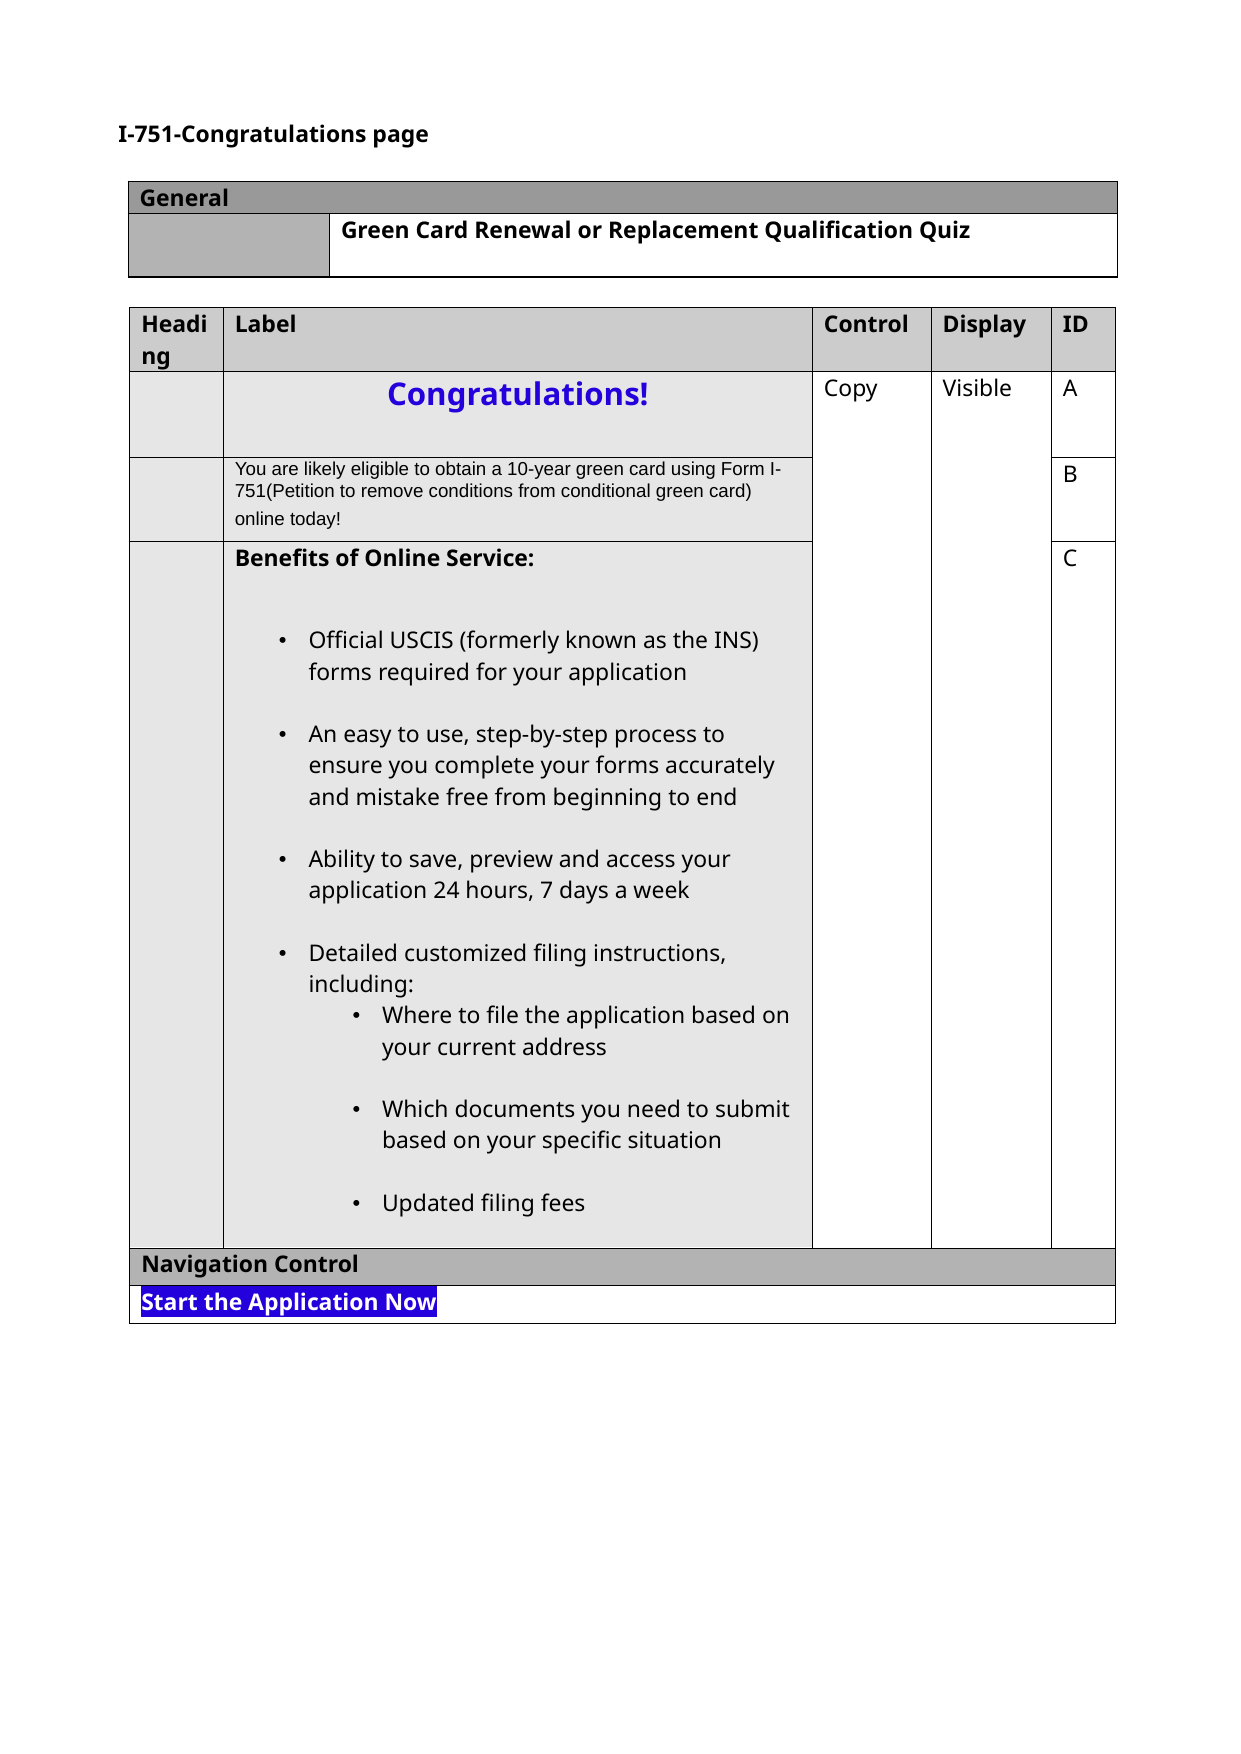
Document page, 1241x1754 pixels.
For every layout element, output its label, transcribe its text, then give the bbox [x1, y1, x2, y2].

table_header Heading [130, 308, 223, 371]
text I-751-Congratulations page [118, 118, 1122, 149]
table_cell [129, 214, 329, 276]
table_cell Benefits of Online Service: Official USCIS (formerly known as the INS) forms required for your application An easy to use, step-by-step process to ensure you complete your forms accurately and mistake free from beginning to end Ability to save, preview and access your application 24 hours, 7 days a week Detailed customized filing instructions, including: Where to file the application based on your current address Which documents you need to submit based on your specific situation Updated filing fees USCIS contact information Sample of how to submit translation of documents [224, 542, 812, 1247]
table_cell Navigation Control [130, 1249, 1115, 1285]
table_header General [129, 182, 1117, 213]
table_cell [130, 542, 223, 1247]
table_header ID [1052, 308, 1115, 371]
table_cell You are likely eligible to obtain a 10-year green card using Form I-751(Petition to remove conditions from conditional green card) online today! [224, 458, 812, 541]
table_cell Copy [813, 372, 931, 1247]
table_cell [130, 458, 223, 541]
table_cell B [1052, 458, 1115, 541]
table_cell Visible [932, 372, 1051, 1247]
table_cell Green Card Renewal or Replacement Qualification Quiz [330, 214, 1117, 276]
table_header Control [813, 308, 931, 371]
table_cell C [1052, 542, 1115, 1247]
table_cell [130, 372, 223, 457]
table_header Display [932, 308, 1051, 371]
table_header Label [224, 308, 812, 371]
table_cell Congratulations! [224, 372, 812, 457]
table_cell Start the Application Now [130, 1286, 1115, 1322]
table_cell A [1052, 372, 1115, 457]
